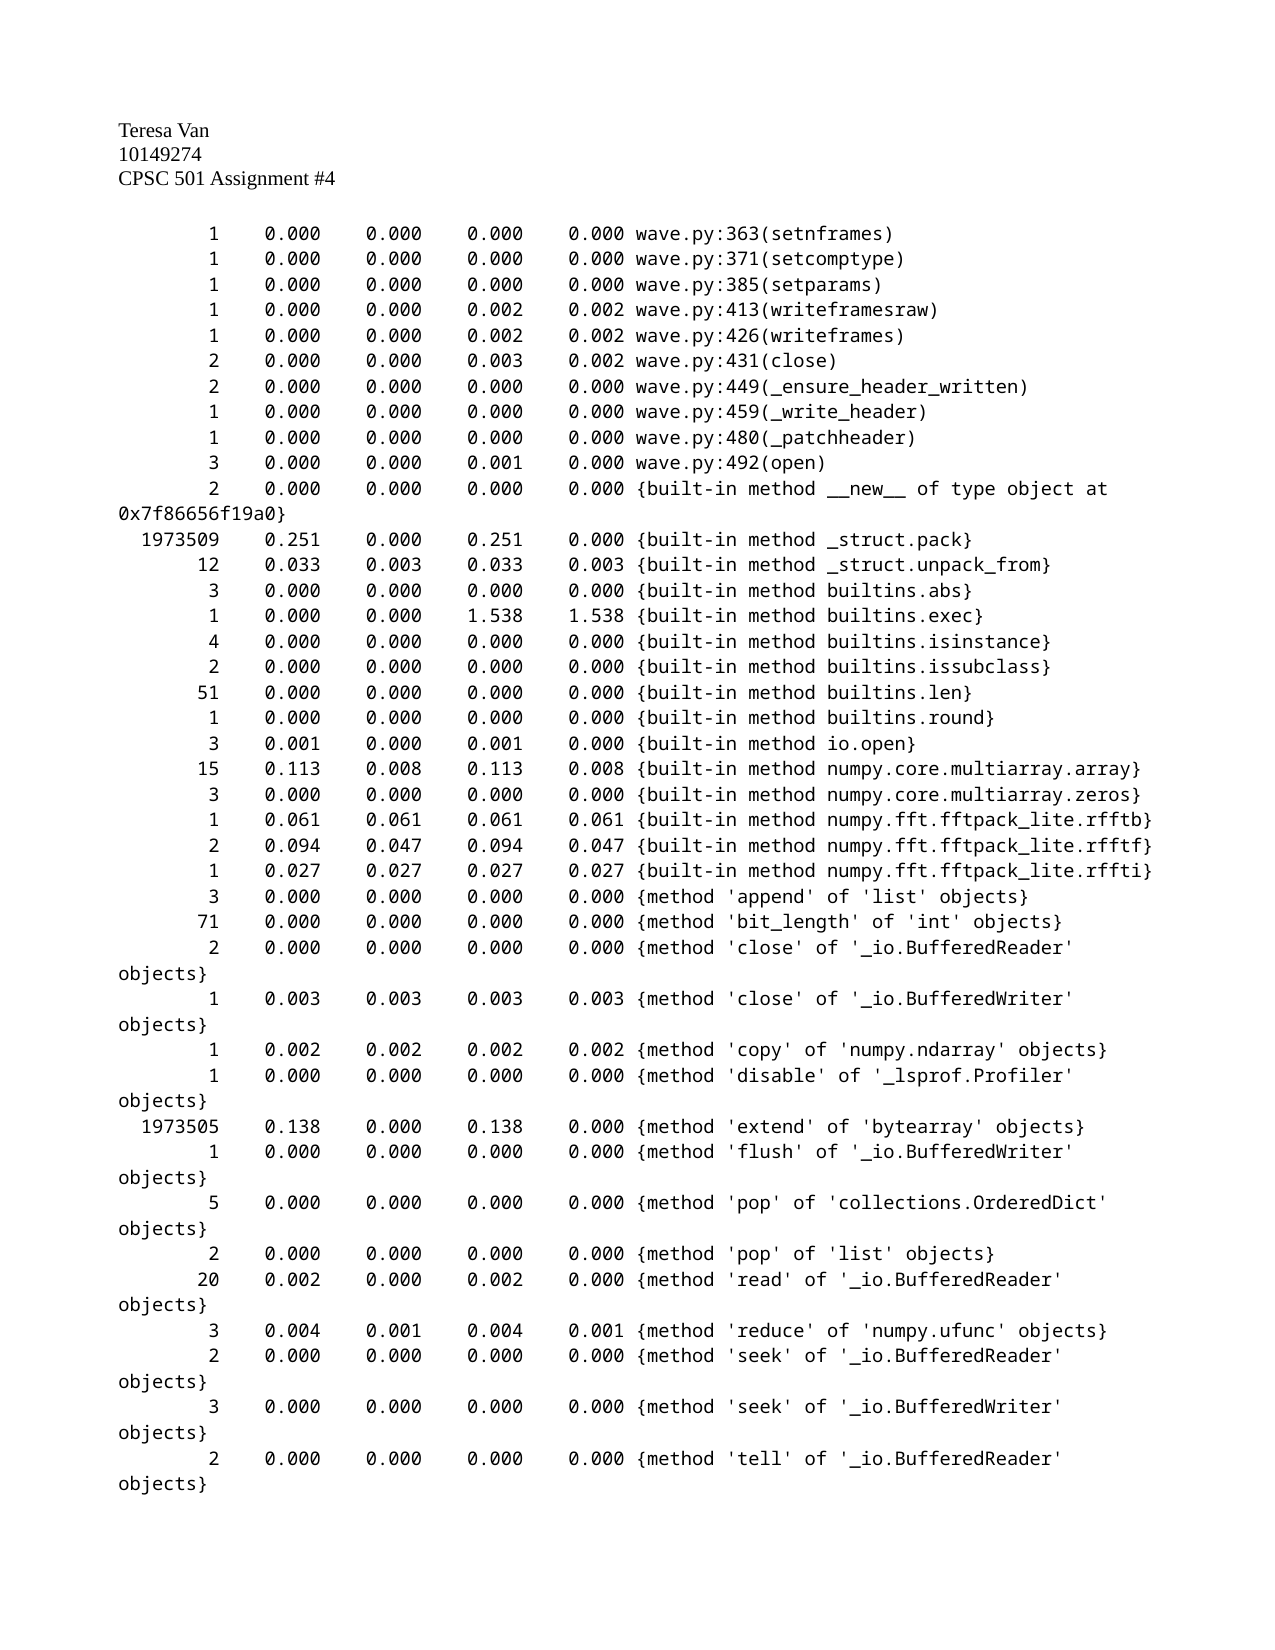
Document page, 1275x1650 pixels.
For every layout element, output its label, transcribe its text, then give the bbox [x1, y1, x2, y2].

text 1 0.002 0.002 0.002 0.002 {method 'copy' of 'numpy.ndarray' objects} [118, 1036, 1157, 1062]
text 3 0.004 0.001 0.004 0.001 {method 'reduce' of 'numpy.ufunc' objects} [118, 1317, 1157, 1343]
text 1 0.000 0.000 0.002 0.002 wave.py:413(writeframesraw) [118, 296, 1157, 322]
text 1 0.000 0.000 1.538 1.538 {built-in method builtins.exec} [118, 603, 1157, 628]
text 1 0.003 0.003 0.003 0.003 {method 'close' of '_io.BufferedWriter' objects} [118, 985, 1157, 1036]
text 2 0.000 0.000 0.000 0.000 wave.py:449(_ensure_header_written) [118, 373, 1157, 398]
text 5 0.000 0.000 0.000 0.000 {method 'pop' of 'collections.OrderedDict' objects} [118, 1189, 1157, 1241]
text 2 0.000 0.000 0.000 0.000 {method 'seek' of '_io.BufferedReader' objects} [118, 1343, 1157, 1394]
text 1 0.000 0.000 0.000 0.000 {method 'disable' of '_lsprof.Profiler' objects} [118, 1062, 1157, 1113]
text 3 0.001 0.000 0.001 0.000 {built-in method io.open} [118, 730, 1157, 756]
text 3 0.000 0.000 0.000 0.000 {built-in method builtins.abs} [118, 577, 1157, 603]
text 1 0.061 0.061 0.061 0.061 {built-in method numpy.fft.fftpack_lite.rfftb} [118, 807, 1157, 832]
text 1 0.000 0.000 0.000 0.000 wave.py:363(setnframes) [118, 220, 1157, 245]
text 2 0.000 0.000 0.000 0.000 {method 'pop' of 'list' objects} [118, 1241, 1157, 1266]
text 71 0.000 0.000 0.000 0.000 {method 'bit_length' of 'int' objects} [118, 909, 1157, 934]
text 3 0.000 0.000 0.001 0.000 wave.py:492(open) [118, 449, 1157, 475]
text 2 0.000 0.000 0.000 0.000 {method 'tell' of '_io.BufferedReader' objects} [118, 1445, 1157, 1496]
text 3 0.000 0.000 0.000 0.000 {method 'append' of 'list' objects} [118, 883, 1157, 909]
text 20 0.002 0.000 0.002 0.000 {method 'read' of '_io.BufferedReader' objects} [118, 1266, 1157, 1317]
text 2 0.094 0.047 0.094 0.047 {built-in method numpy.fft.fftpack_lite.rfftf} [118, 832, 1157, 858]
text 1 0.000 0.000 0.002 0.002 wave.py:426(writeframes) [118, 322, 1157, 347]
text 15 0.113 0.008 0.113 0.008 {built-in method numpy.core.multiarray.array} [118, 756, 1157, 781]
text 2 0.000 0.000 0.000 0.000 {method 'close' of '_io.BufferedReader' objects} [118, 934, 1157, 985]
text 2 0.000 0.000 0.003 0.002 wave.py:431(close) [118, 347, 1157, 373]
text 3 0.000 0.000 0.000 0.000 {built-in method numpy.core.multiarray.zeros} [118, 781, 1157, 807]
text 1 0.000 0.000 0.000 0.000 wave.py:385(setparams) [118, 271, 1157, 296]
text 12 0.033 0.003 0.033 0.003 {built-in method _struct.unpack_from} [118, 552, 1157, 577]
text 1 0.027 0.027 0.027 0.027 {built-in method numpy.fft.fftpack_lite.rffti} [118, 858, 1157, 883]
text 1 0.000 0.000 0.000 0.000 wave.py:459(_write_header) [118, 398, 1157, 424]
text 1 0.000 0.000 0.000 0.000 {method 'flush' of '_io.BufferedWriter' objects} [118, 1138, 1157, 1189]
text 1 0.000 0.000 0.000 0.000 wave.py:480(_patchheader) [118, 424, 1157, 449]
text 3 0.000 0.000 0.000 0.000 {method 'seek' of '_io.BufferedWriter' objects} [118, 1394, 1157, 1445]
text 2 0.000 0.000 0.000 0.000 {built-in method builtins.issubclass} [118, 654, 1157, 679]
text 1 0.000 0.000 0.000 0.000 {built-in method builtins.round} [118, 705, 1157, 730]
text 51 0.000 0.000 0.000 0.000 {built-in method builtins.len} [118, 679, 1157, 705]
text 1973509 0.251 0.000 0.251 0.000 {built-in method _struct.pack} [118, 526, 1157, 552]
text 1 0.000 0.000 0.000 0.000 wave.py:371(setcomptype) [118, 245, 1157, 271]
text 4 0.000 0.000 0.000 0.000 {built-in method builtins.isinstance} [118, 628, 1157, 654]
text 1973505 0.138 0.000 0.138 0.000 {method 'extend' of 'bytearray' objects} [118, 1113, 1157, 1138]
text 2 0.000 0.000 0.000 0.000 {built-in method __new__ of type object at 0x7f86656f19a0} [118, 475, 1157, 526]
